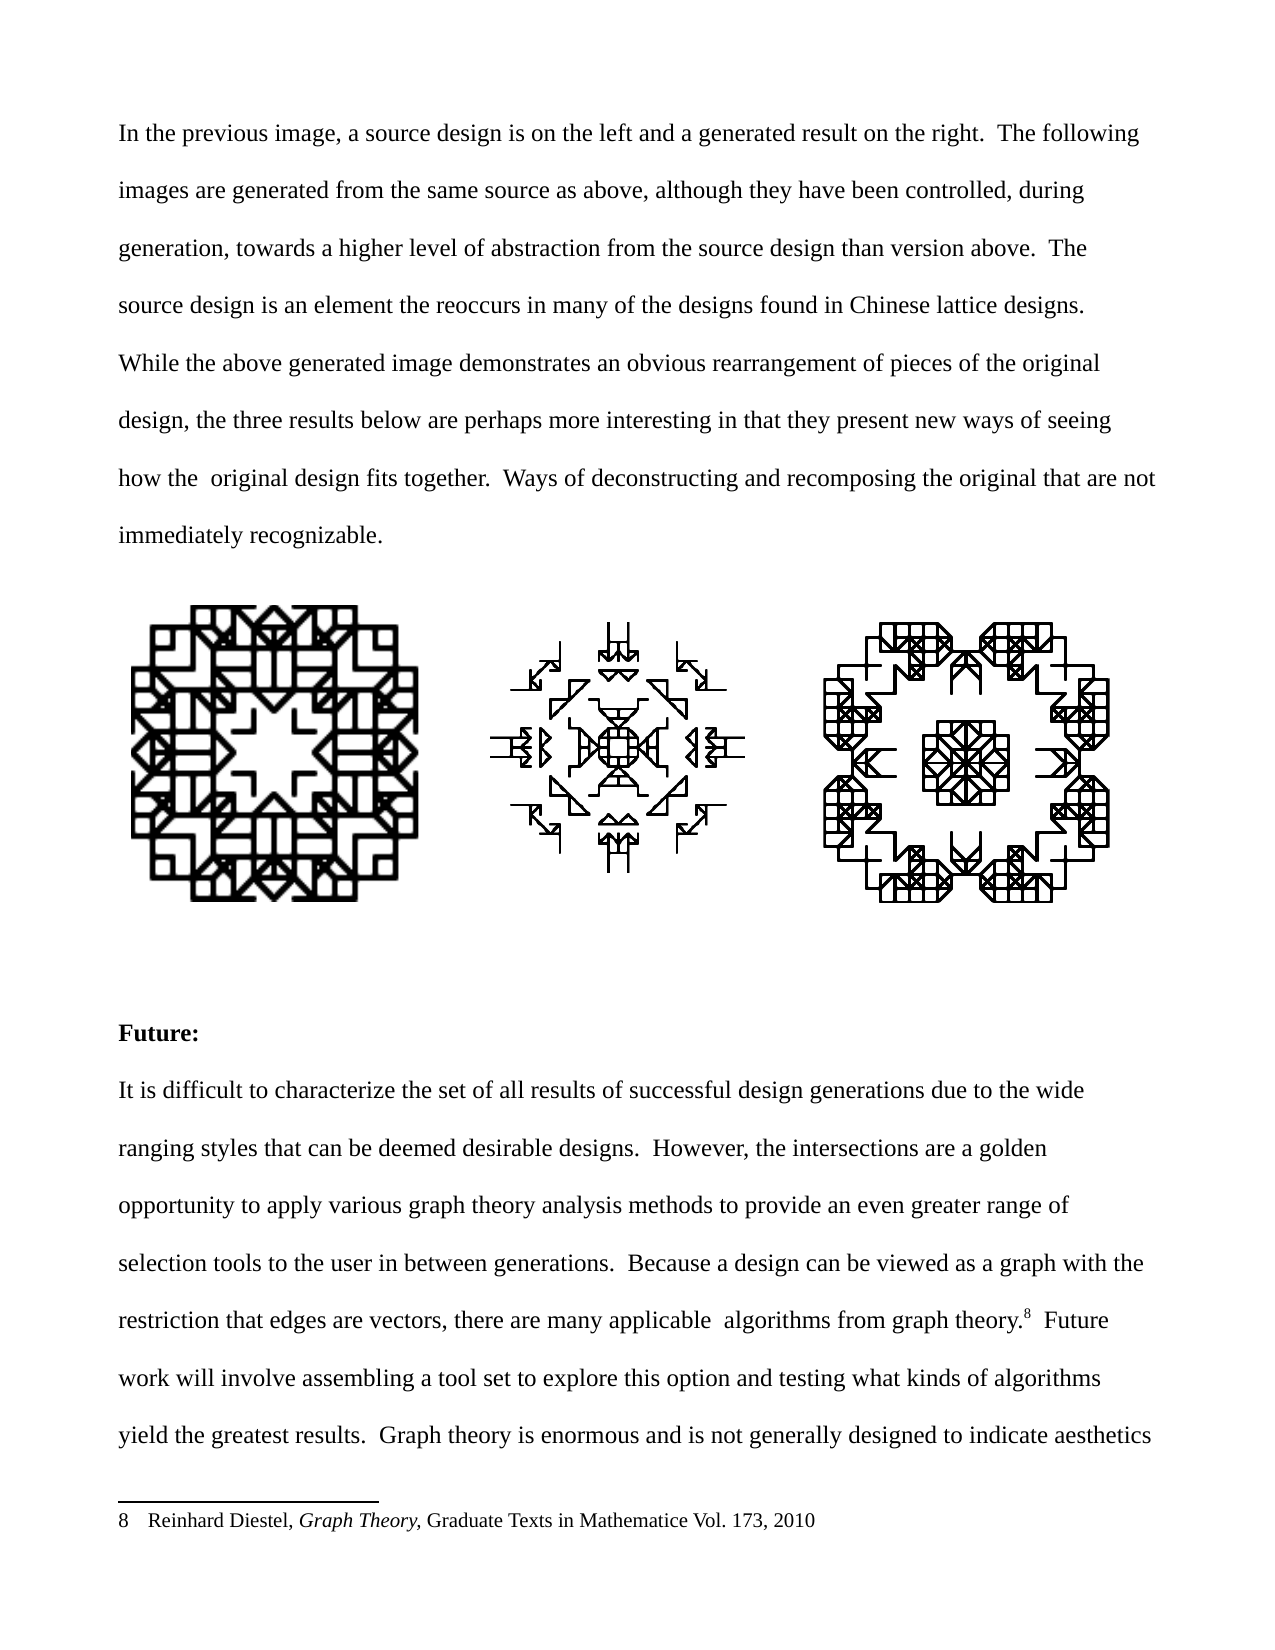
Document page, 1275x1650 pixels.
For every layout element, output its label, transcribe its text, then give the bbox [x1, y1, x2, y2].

text Future: [118, 1018, 1157, 1046]
picture [131, 605, 419, 902]
picture [490, 622, 745, 873]
picture [823, 622, 1110, 903]
text It is difficult to characterize the set of all results of successful design generations due to the wide ranging styles that can be deemed desirable designs. However, the intersections are a golden opportunity to apply various graph theory analysis methods to provide an even greater range of selection tools to the user in between generations. Because a design can be viewed as a graph with the restriction that edges are vectors, there are many applicable algorithms from graph theory. Future work will involve assembling a tool set to explore this option and testing what kinds of algorithms yield the greatest results. Graph theory is enormous and is not generally designed to indicate aesthetics [118, 1075, 1157, 1449]
text Reinhard Diestel, Graph Theory, Graduate Texts in Mathematice Vol. 173, 2010 [118, 1508, 1157, 1532]
text In the previous image, a source design is on the left and a generated result on the right. The following images are generated from the same source as above, although they have been controlled, during generation, towards a higher level of abstraction from the source design than version above. The source design is an element the reoccurs in many of the designs found in Chinese lattice designs. While the above generated image demonstrates an obvious rearrangement of pieces of the original design, the three results below are perhaps more interesting in that they present new ways of seeing how the original design fits together. Ways of deconstructing and recomposing the original that are not immediately recognizable. [118, 118, 1157, 549]
